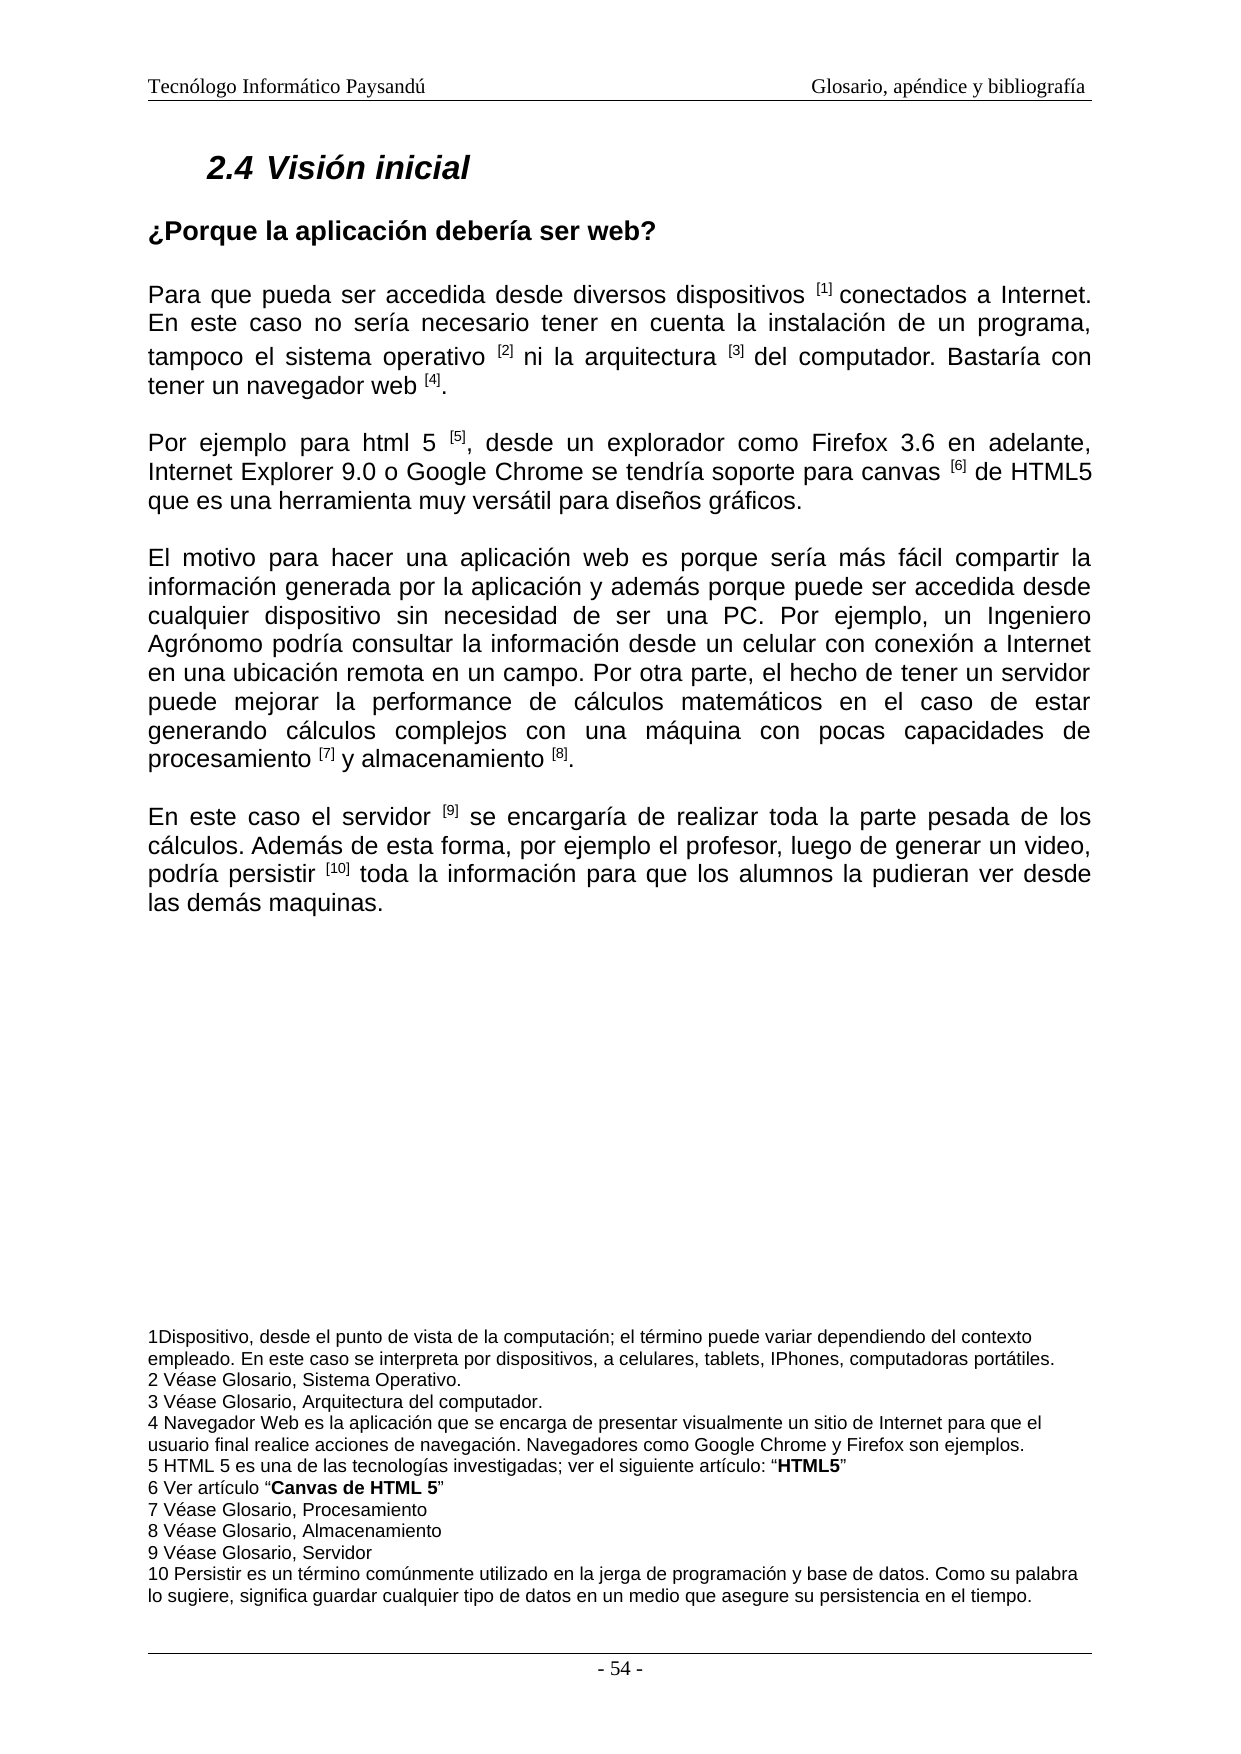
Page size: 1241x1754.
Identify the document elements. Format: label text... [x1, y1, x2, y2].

text Persistir es un término comúnmente utilizado en la jerga de programación y base de datos. Como su palabra lo sugiere, significa guardar cualquier tipo de datos en un medio que asegure su persistencia en el tiempo. [148, 1563, 1092, 1606]
text Véase Glosario, Servidor [148, 1542, 1092, 1563]
text HTML 5 es una de las tecnologías investigadas; ver el siguiente artículo: “HTML5” [148, 1455, 1092, 1477]
subtitle Visión inicial [207, 148, 1092, 186]
text Véase Glosario, Sistema Operativo. [148, 1369, 1092, 1391]
text Por ejemplo para html 5 [], desde un explorador como Firefox 3.6 en adelante, Internet Explorer 9.0 o Google Chrome se tendría soporte para canvas [] de HTML5 que es una herramienta muy versátil para diseños gráficos. [148, 428, 1092, 514]
text Para que pueda ser accedida desde diversos dispositivos [] conectados a Internet. En este caso no sería necesario tener en cuenta la instalación de un programa, tampoco el sistema operativo [] ni la arquitectura [] del computador. Bastaría con tener un navegador web []. [148, 280, 1092, 399]
text Navegador Web es la aplicación que se encarga de presentar visualmente un sitio de Internet para que el usuario final realice acciones de navegación. Navegadores como Google Chrome y Firefox son ejemplos. [148, 1412, 1092, 1455]
text Véase Glosario, Almacenamiento [148, 1520, 1092, 1542]
text Véase Glosario, Procesamiento [148, 1498, 1092, 1520]
text Ver artículo “Canvas de HTML 5” [148, 1477, 1092, 1498]
text En este caso el servidor [] se encargaría de realizar toda la parte pesada de los cálculos. Además de esta forma, por ejemplo el profesor, luego de generar un video, podría persistir [] toda la información para que los alumnos la pudieran ver desde las demás maquinas. [148, 802, 1092, 917]
text ¿Porque la aplicación debería ser web? [148, 215, 1092, 246]
text Dispositivo, desde el punto de vista de la computación; el término puede variar dependiendo del contexto empleado. En este caso se interpreta por dispositivos, a celulares, tablets, IPhones, computadoras portátiles. [148, 1326, 1092, 1369]
text Véase Glosario, Arquitectura del computador. [148, 1391, 1092, 1412]
text El motivo para hacer una aplicación web es porque sería más fácil compartir la información generada por la aplicación y además porque puede ser accedida desde cualquier dispositivo sin necesidad de ser una PC. Por ejemplo, un Ingeniero Agrónomo podría consultar la información desde un celular con conexión a Internet en una ubicación remota en un campo. Por otra parte, el hecho de tener un servidor puede mejorar la performance de cálculos matemáticos en el caso de estar generando cálculos complejos con una máquina con pocas capacidades de procesamiento [] y almacenamiento []. [148, 543, 1092, 773]
